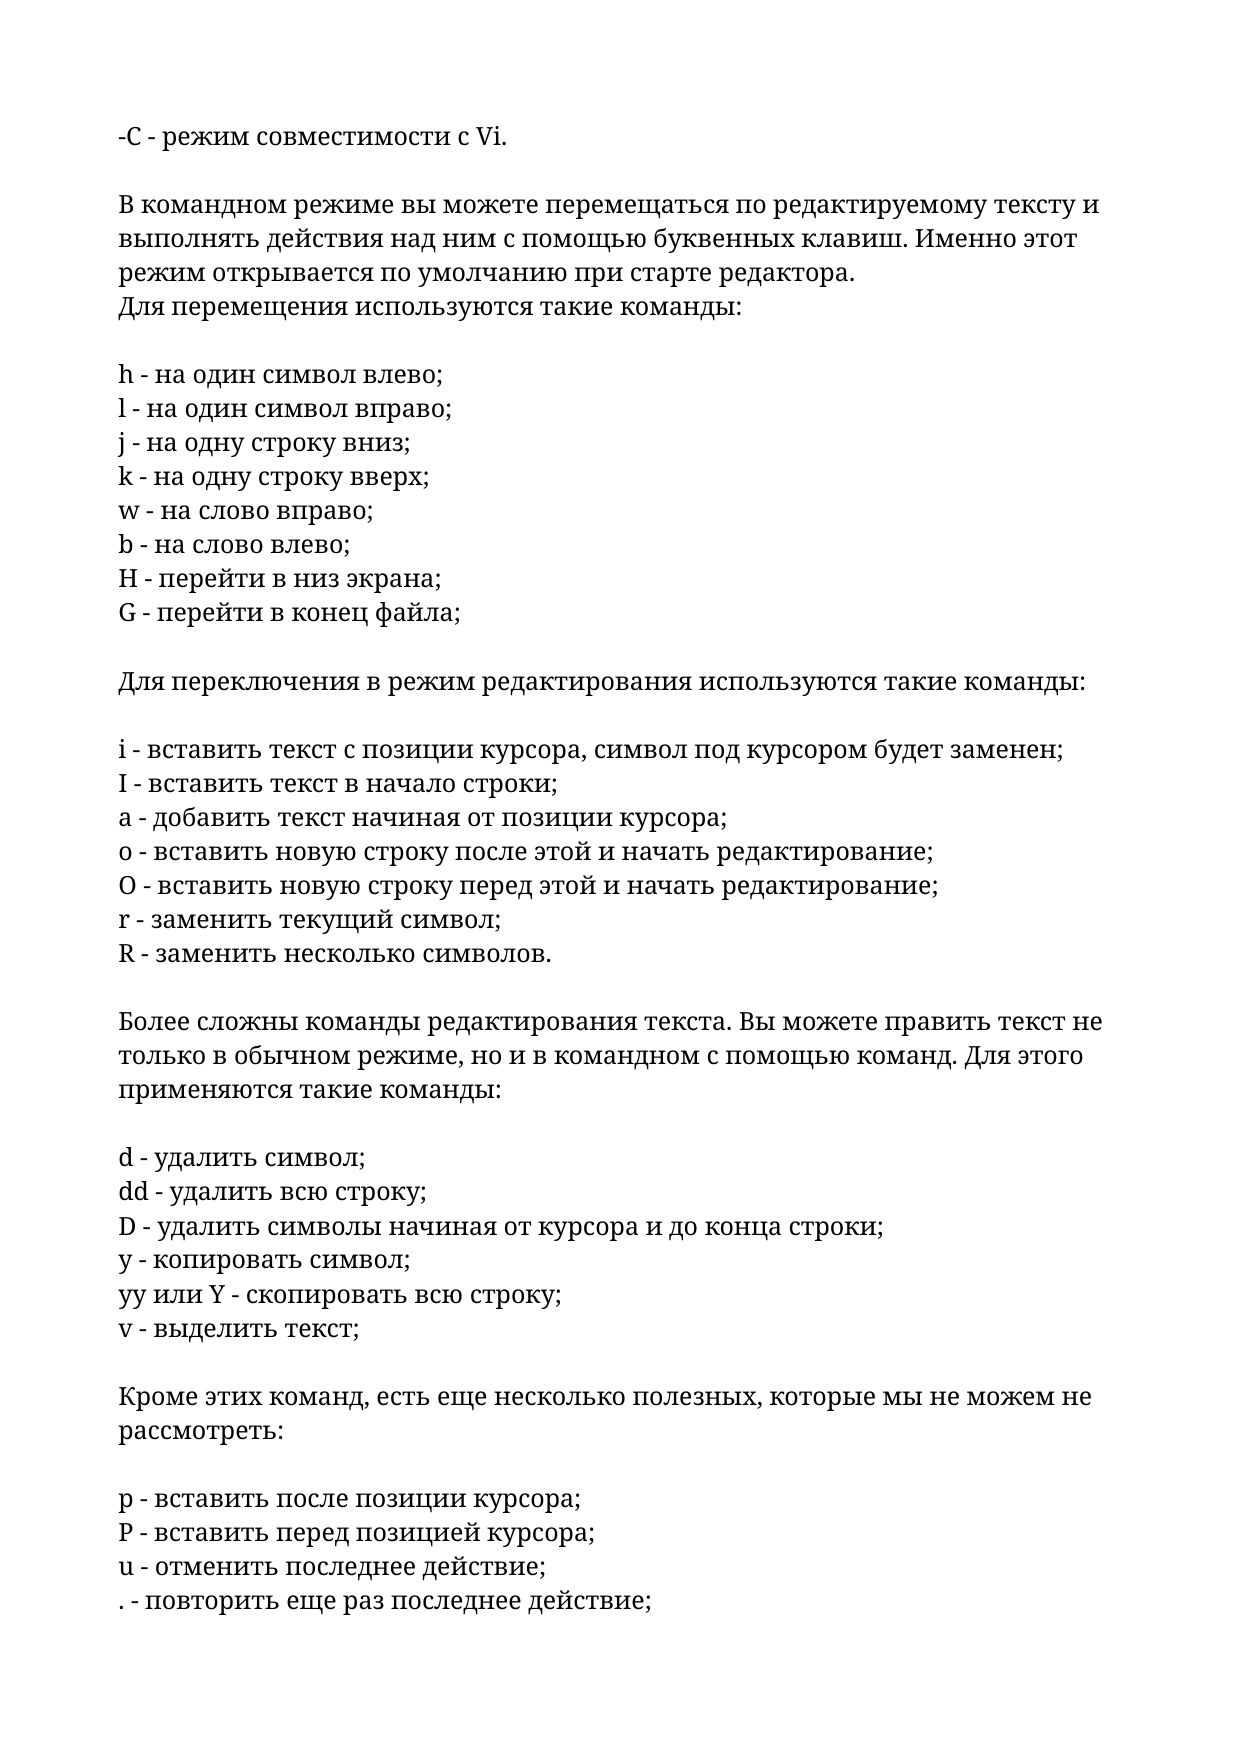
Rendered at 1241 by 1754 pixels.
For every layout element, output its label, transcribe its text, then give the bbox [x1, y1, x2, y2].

text . - повторить еще раз последнее действие; [118, 1583, 1122, 1617]
text yy или Y - скопировать всю строку; [118, 1276, 1122, 1310]
text Для перемещения используются такие команды: [118, 288, 1122, 322]
text d - удалить символ; [118, 1140, 1122, 1174]
text b - на слово влево; [118, 527, 1122, 561]
text Более сложны команды редактирования текста. Вы можете править текст не только в обычном режиме, но и в командном с помощью команд. Для этого применяются такие команды: [118, 1004, 1122, 1106]
text w - на слово вправо; [118, 493, 1122, 527]
text y - копировать символ; [118, 1242, 1122, 1276]
text G - перейти в конец файла; [118, 595, 1122, 629]
text o - вставить новую строку после этой и начать редактирование; [118, 833, 1122, 867]
text I - вставить текст в начало строки; [118, 765, 1122, 799]
text r - заменить текущий символ; [118, 902, 1122, 936]
text l - на один символ вправо; [118, 391, 1122, 425]
text -C - режим совместимости с Vi. [118, 118, 1122, 152]
text dd - удалить всю строку; [118, 1174, 1122, 1208]
text D - удалить символы начиная от курсора и до конца строки; [118, 1208, 1122, 1242]
text j - на одну строку вниз; [118, 425, 1122, 459]
text O - вставить новую строку перед этой и начать редактирование; [118, 867, 1122, 902]
text k - на одну строку вверх; [118, 459, 1122, 493]
text a - добавить текст начиная от позиции курсора; [118, 799, 1122, 833]
text i - вставить текст с позиции курсора, символ под курсором будет заменен; [118, 731, 1122, 765]
text В командном режиме вы можете перемещаться по редактируемому тексту и выполнять действия над ним с помощью буквенных клавиш. Именно этот режим открывается по умолчанию при старте редактора. [118, 186, 1122, 288]
text Для переключения в режим редактирования используются такие команды: [118, 663, 1122, 697]
text H - перейти в низ экрана; [118, 561, 1122, 595]
text R - заменить несколько символов. [118, 936, 1122, 970]
text v - выделить текст; [118, 1310, 1122, 1344]
text p - вставить после позиции курсора; [118, 1481, 1122, 1515]
text Кроме этих команд, есть еще несколько полезных, которые мы не можем не рассмотреть: [118, 1378, 1122, 1447]
text h - на один символ влево; [118, 357, 1122, 391]
text u - отменить последнее действие; [118, 1549, 1122, 1583]
text P - вставить перед позицией курсора; [118, 1515, 1122, 1549]
